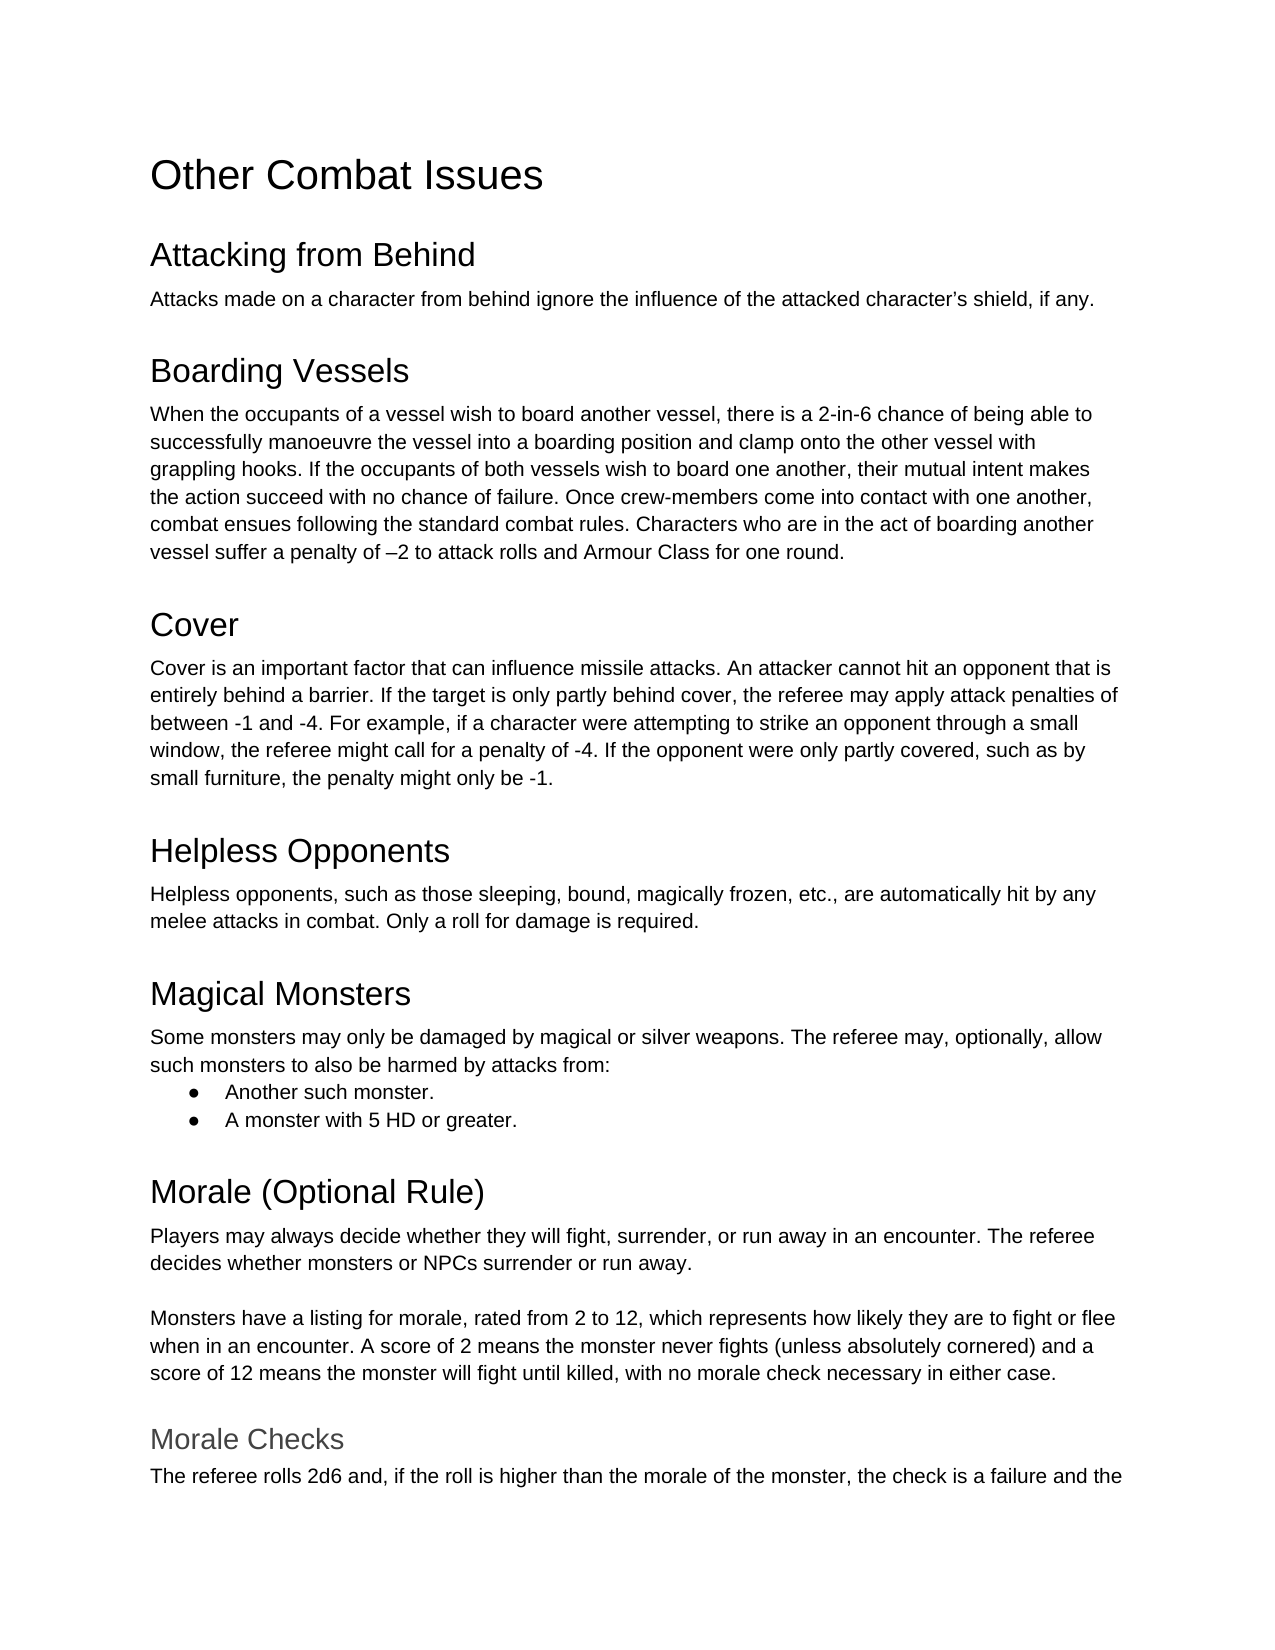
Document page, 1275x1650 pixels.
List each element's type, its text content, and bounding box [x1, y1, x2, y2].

subtitle Morale Checks [150, 1422, 1125, 1455]
text Cover is an important factor that can influence missile attacks. An attacker cannot hit an opponent that is entirely behind a barrier. If the target is only partly behind cover, the referee may apply attack penalties of between -1 and -4. For example, if a character were attempting to strike an opponent through a small window, the referee might call for a penalty of -4. If the opponent were only partly covered, such as by small furniture, the penalty might only be -1. [150, 656, 1125, 790]
subtitle Boarding Vessels [150, 351, 1125, 390]
list A monster with 5 HD or greater. [187, 1108, 1125, 1132]
subtitle Helpless Opponents [150, 831, 1125, 869]
subtitle Other Combat Issues [150, 150, 1125, 198]
subtitle Morale (Optional Rule) [150, 1173, 1125, 1211]
subtitle Magical Monsters [150, 974, 1125, 1013]
text When the occupants of a vessel wish to board another vessel, there is a 2-in-6 chance of being able to successfully manoeuvre the vessel into a boarding position and clamp onto the other vessel with grappling hooks. If the occupants of both vessels wish to board one another, their mutual intent makes the action succeed with no chance of failure. Once crew-members come into contact with one another, combat ensues following the standard combat rules. Characters who are in the act of boarding another vessel suffer a penalty of –2 to attack rolls and Armour Class for one round. [150, 402, 1125, 564]
list Another such monster. [187, 1080, 1125, 1104]
text Some monsters may only be damaged by magical or silver weapons. The referee may, optionally, allow such monsters to also be harmed by attacks from: [150, 1025, 1125, 1077]
subtitle Cover [150, 605, 1125, 643]
text Monsters have a listing for morale, rated from 2 to 12, which represents how likely they are to fight or flee when in an encounter. A score of 2 means the monster never fights (unless absolutely cornered) and a score of 12 means the monster will fight until killed, with no morale check necessary in either case. [150, 1306, 1125, 1385]
text Players may always decide whether they will fight, surrender, or run away in an encounter. The referee decides whether monsters or NPCs surrender or run away. [150, 1223, 1125, 1275]
text Attacks made on a character from behind ignore the influence of the attacked character’s shield, if any. [150, 286, 1125, 310]
subtitle Attacking from Behind [150, 235, 1125, 274]
text The referee rolls 2d6 and, if the roll is higher than the morale of the monster, the check is a failure and the [150, 1464, 1125, 1488]
text Helpless opponents, such as those sleeping, bound, magically frozen, etc., are automatically hit by any melee attacks in combat. Only a roll for damage is required. [150, 882, 1125, 933]
